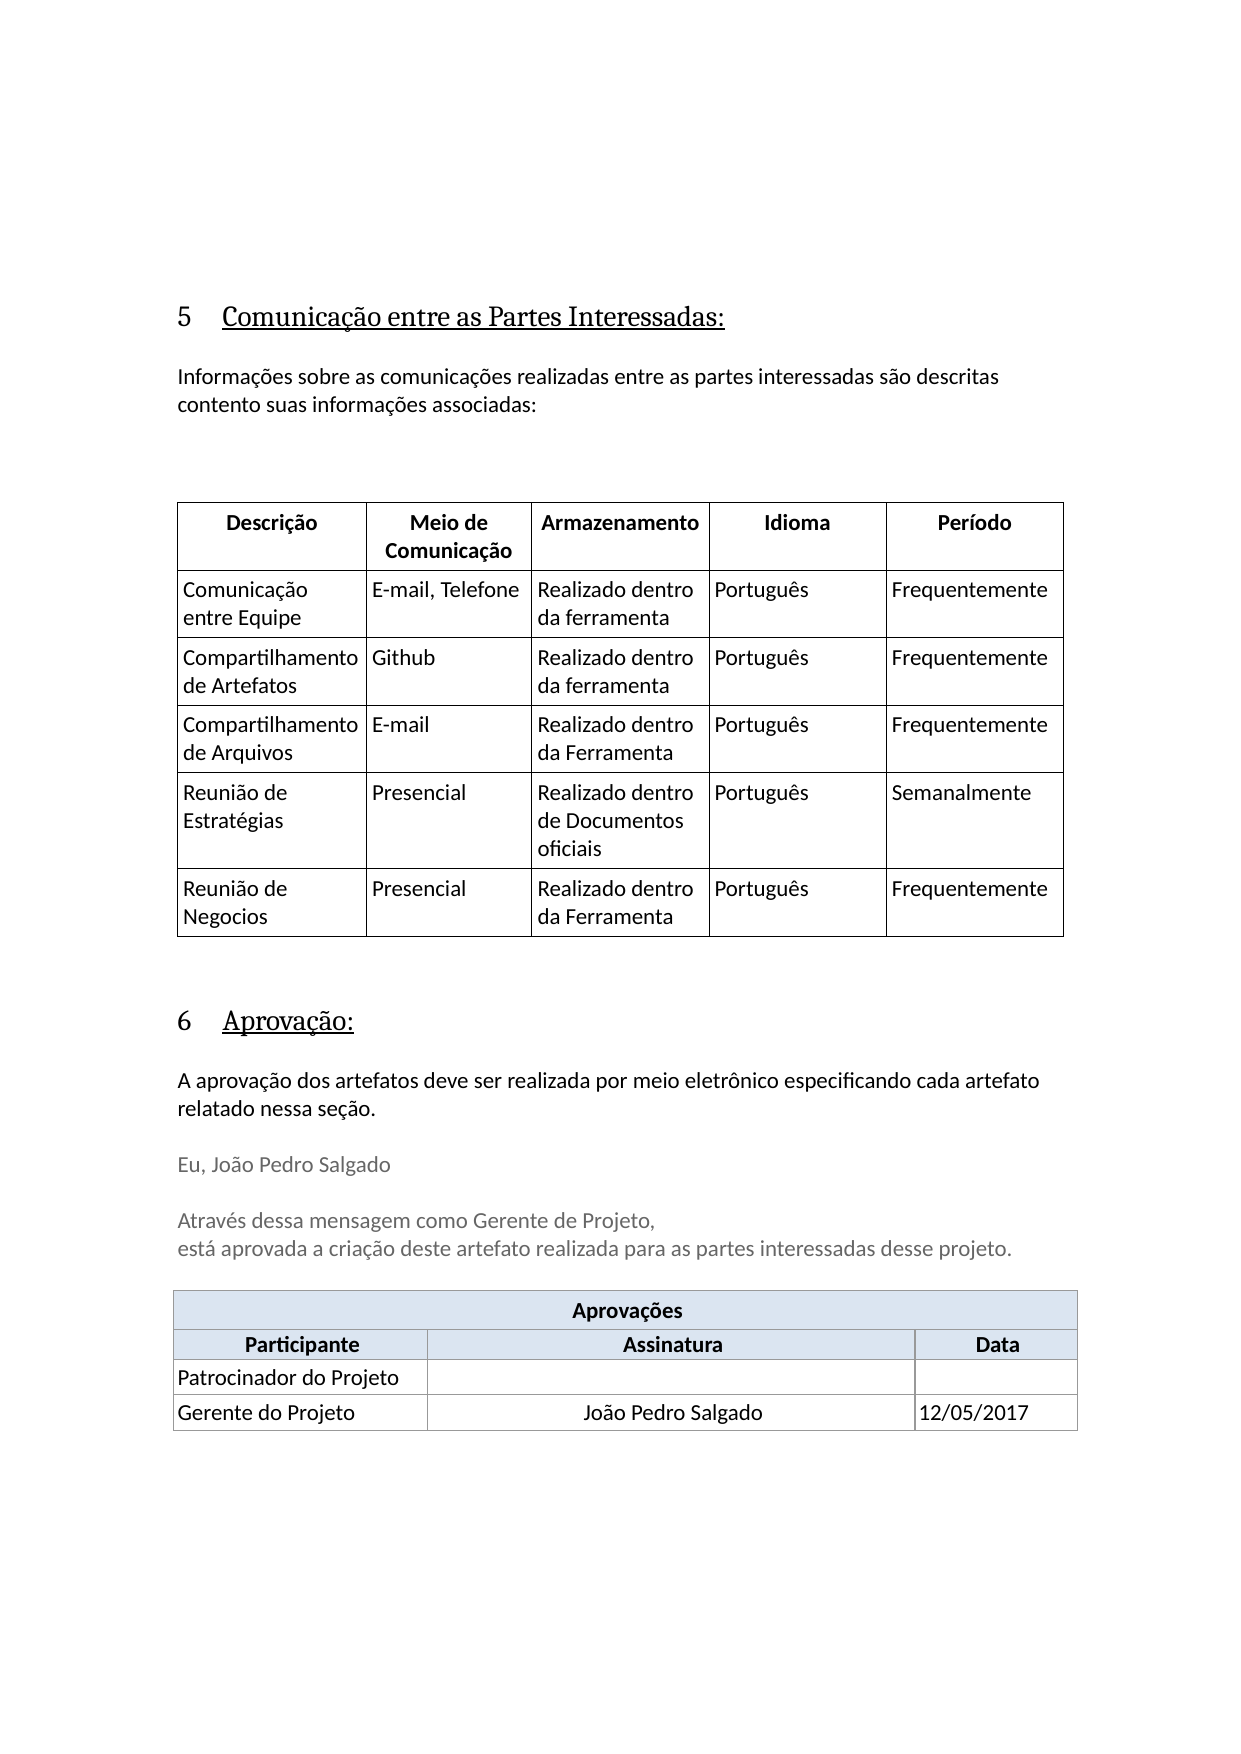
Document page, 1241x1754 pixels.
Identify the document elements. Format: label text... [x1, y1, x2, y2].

table_cell Github [367, 638, 531, 705]
text Informações sobre as comunicações realizadas entre as partes interessadas são descritas contento suas informações associadas: [177, 362, 1063, 418]
table_cell Frequentemente [887, 869, 1063, 936]
table_cell Frequentemente [887, 706, 1063, 772]
table_cell Realizado dentro de Documentos oficiais [532, 773, 709, 868]
table_cell Assinatura [428, 1330, 914, 1359]
table_cell Compartilhamento de Arquivos [178, 706, 366, 772]
subtitle Comunicação entre as Partes Interessadas: [177, 300, 1063, 334]
table_header Período [887, 503, 1063, 569]
subtitle Aprovação: [177, 1004, 1063, 1038]
table_header Idioma [710, 503, 886, 569]
table_cell Português [710, 638, 886, 705]
table_cell Patrocinador do Projeto [174, 1360, 427, 1394]
table_cell Realizado dentro da ferramenta [532, 571, 709, 637]
table_cell 12/05/2017 [916, 1395, 1077, 1429]
table_cell Presencial [367, 869, 531, 936]
table_cell Português [710, 773, 886, 868]
table_cell Presencial [367, 773, 531, 868]
table_cell Português [710, 706, 886, 772]
table_cell João Pedro Salgado [428, 1395, 914, 1429]
table_cell Português [710, 571, 886, 637]
table_cell Frequentemente [887, 638, 1063, 705]
table_cell Português [710, 869, 886, 936]
table_cell Frequentemente [887, 571, 1063, 637]
text está aprovada a criação deste artefato realizada para as partes interessadas desse projeto. [177, 1234, 1063, 1262]
table_cell Comunicação entre Equipe [178, 571, 366, 637]
table_cell E-mail, Telefone [367, 571, 531, 637]
table_cell [916, 1360, 1077, 1394]
table_cell Semanalmente [887, 773, 1063, 868]
table_cell E-mail [367, 706, 531, 772]
table_header Descrição [178, 503, 366, 569]
table_header Armazenamento [532, 503, 709, 569]
table_cell Realizado dentro da Ferramenta [532, 706, 709, 772]
text Através dessa mensagem como Gerente de Projeto, [177, 1206, 1063, 1234]
table_header Meio de Comunicação [367, 503, 531, 569]
text Eu, João Pedro Salgado [177, 1150, 1063, 1178]
table_header Aprovações [174, 1291, 1077, 1329]
text A aprovação dos artefatos deve ser realizada por meio eletrônico especificando cada artefato relatado nessa seção. [177, 1066, 1063, 1122]
table_cell [428, 1360, 914, 1394]
table_cell Reunião de Estratégias [178, 773, 366, 868]
table_cell Reunião de Negocios [178, 869, 366, 936]
table_cell Data [916, 1330, 1077, 1359]
table_cell Participante [174, 1330, 427, 1359]
table_cell Compartilhamento de Artefatos [178, 638, 366, 705]
table_cell Realizado dentro da Ferramenta [532, 869, 709, 936]
table_cell Realizado dentro da ferramenta [532, 638, 709, 705]
table_cell Gerente do Projeto [174, 1395, 427, 1429]
